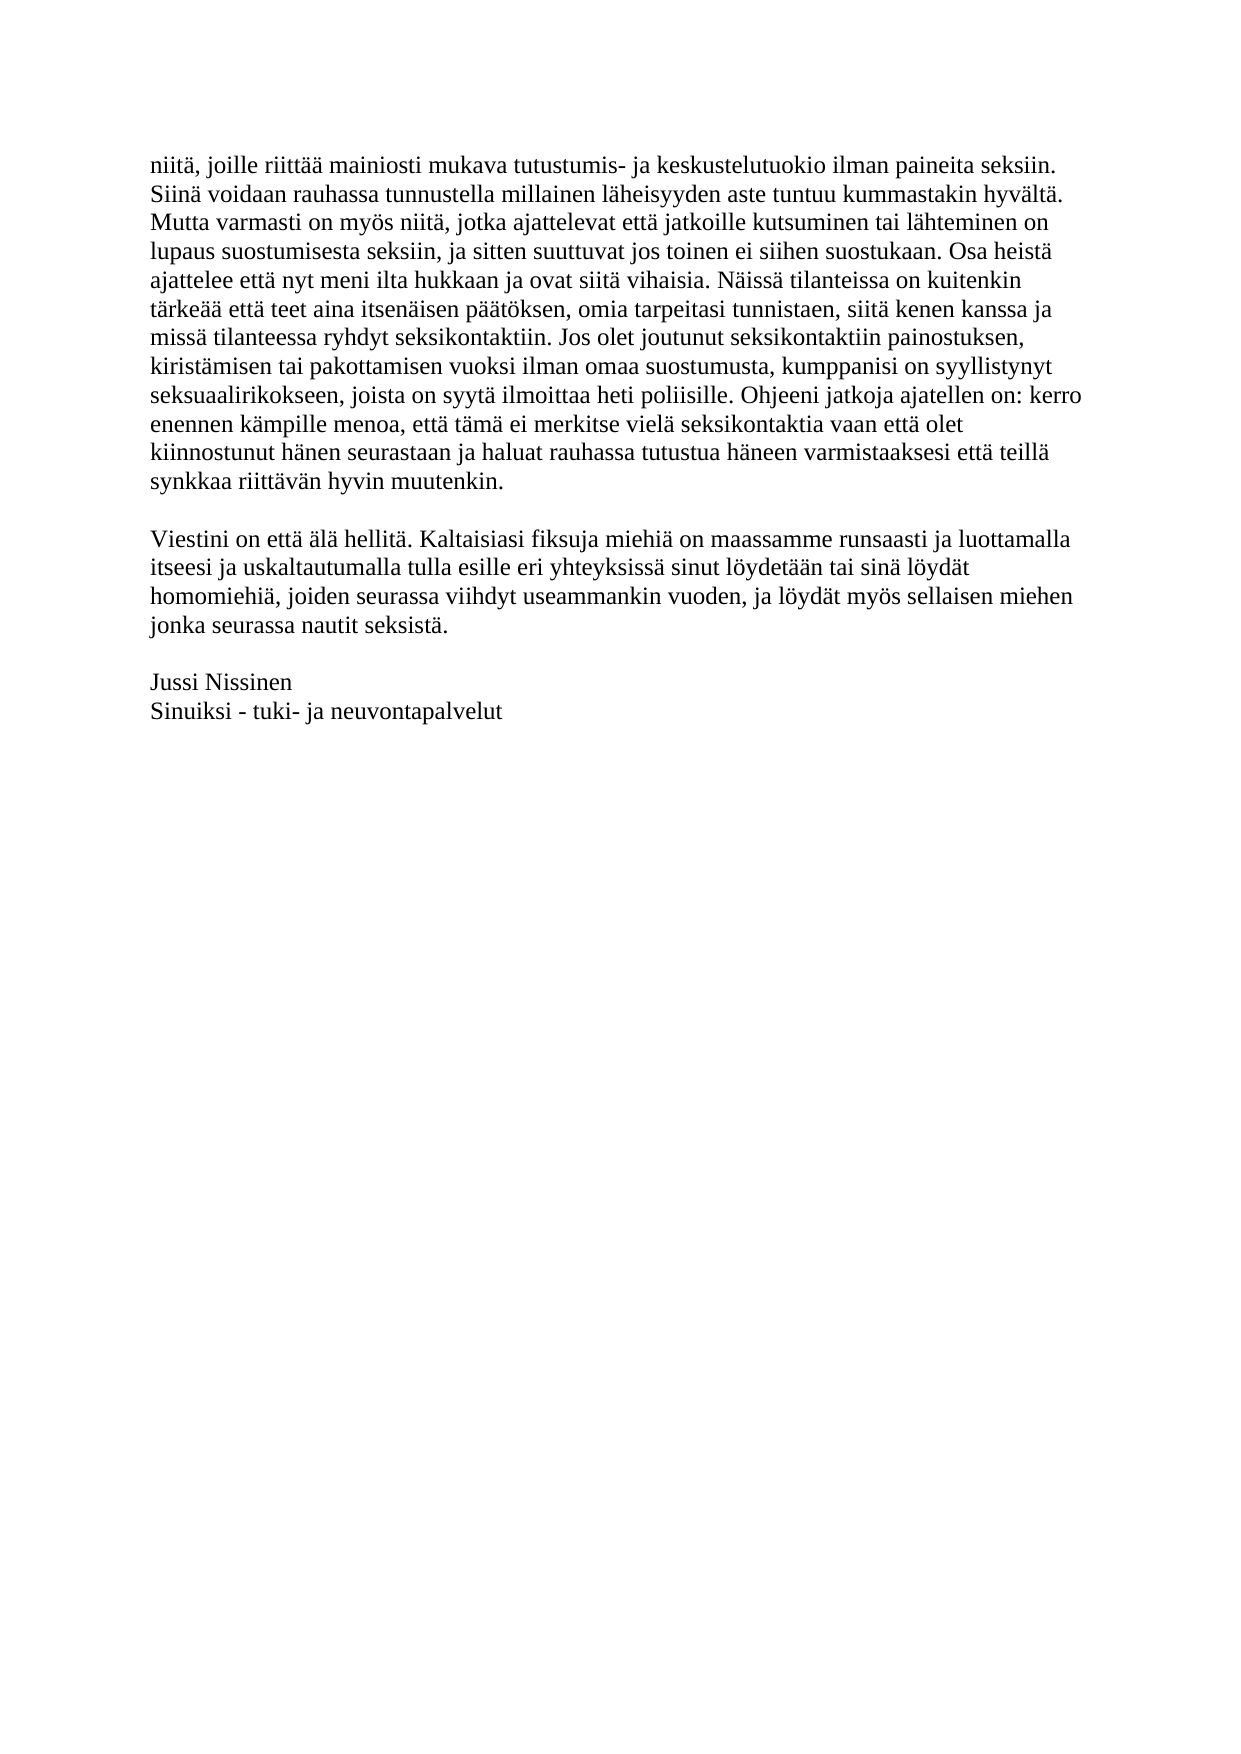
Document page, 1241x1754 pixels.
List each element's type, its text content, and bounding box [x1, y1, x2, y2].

text niitä, joille riittää mainiosti mukava tutustumis- ja keskustelutuokio ilman paineita seksiin. Siinä voidaan rauhassa tunnustella millainen läheisyyden aste tuntuu kummastakin hyvältä. Mutta varmasti on myös niitä, jotka ajattelevat että jatkoille kutsuminen tai lähteminen on lupaus suostumisesta seksiin, ja sitten suuttuvat jos toinen ei siihen suostukaan. Osa heistä ajattelee että nyt meni ilta hukkaan ja ovat siitä vihaisia. Näissä tilanteissa on kuitenkin tärkeää että teet aina itsenäisen päätöksen, omia tarpeitasi tunnistaen, siitä kenen kanssa ja missä tilanteessa ryhdyt seksikontaktiin. Jos olet joutunut seksikontaktiin painostuksen, kiristämisen tai pakottamisen vuoksi ilman omaa suostumusta, kumppanisi on syyllistynyt seksuaalirikokseen, joista on syytä ilmoittaa heti poliisille. Ohjeeni jatkoja ajatellen on: kerro enennen kämpille menoa, että tämä ei merkitse vielä seksikontaktia vaan että olet kiinnostunut hänen seurastaan ja haluat rauhassa tutustua häneen varmistaaksesi että teillä synkkaa riittävän hyvin muutenkin. Viestini on että älä hellitä. Kaltaisiasi fiksuja miehiä on maassamme runsaasti ja luottamalla itseesi ja uskaltautumalla tulla esille eri yhteyksissä sinut löydetään tai sinä löydät homomiehiä, joiden seurassa viihdyt useammankin vuoden, ja löydät myös sellaisen miehen jonka seurassa nautit seksistä. Jussi Nissinen Sinuiksi - tuki- ja neuvontapalvelut [150, 150, 1090, 725]
